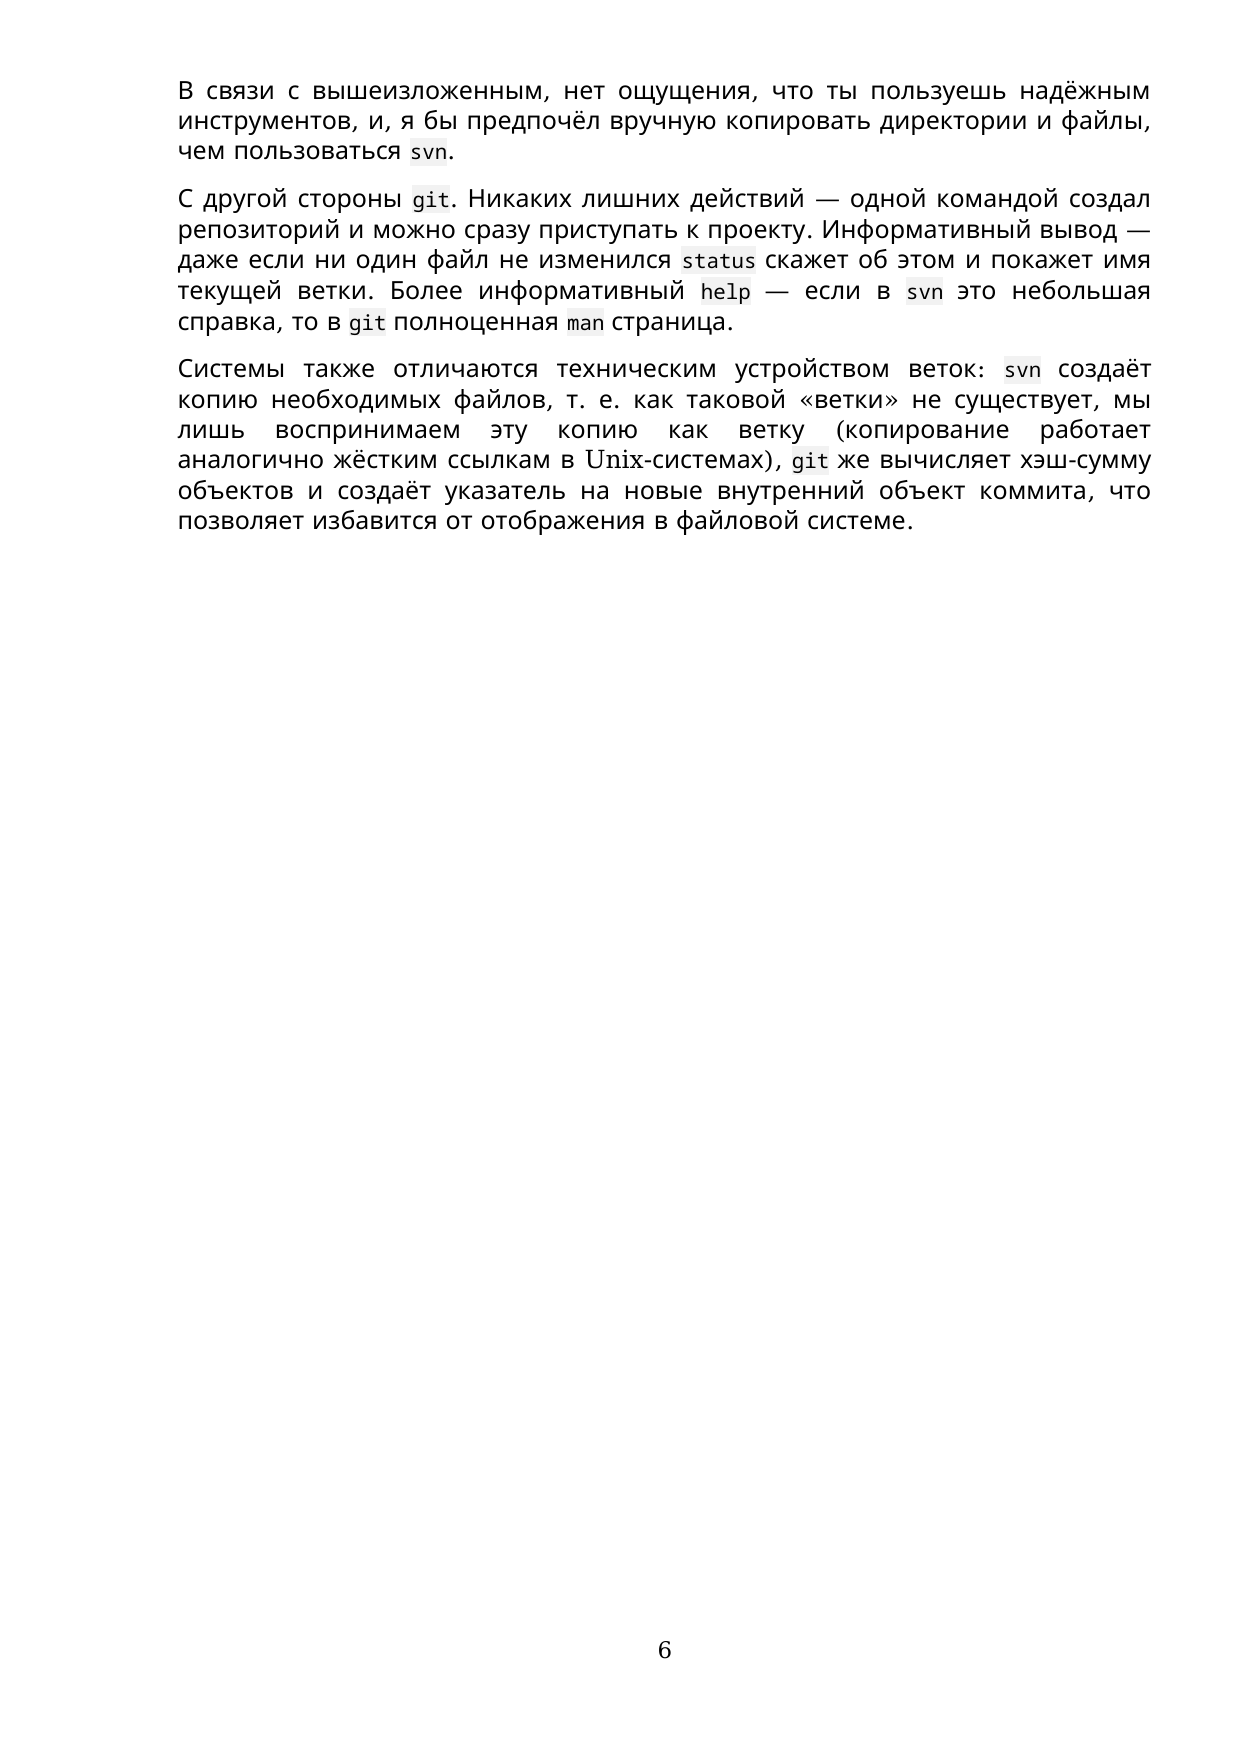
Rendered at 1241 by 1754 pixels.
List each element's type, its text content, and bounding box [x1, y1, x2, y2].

text С другой стороны git. Никаких лишних действий — одной командой создал репозиторий и можно сразу приступать к проекту. Информативный вывод — даже если ни один файл не изменился status скажет об этом и покажет имя текущей ветки. Более информативный help — если в svn это небольшая справка, то в git полноценная man страница. [177, 183, 1152, 336]
text Системы также отличаются техническим устройством веток: svn создаёт копию необходимых файлов, т. е. как таковой «ветки» не существует, мы лишь воспринимаем эту копию как ветку (копирование работает аналогично жёстким ссылкам в Unix-системах), git же вычисляет хэш-сумму объектов и создаёт указатель на новые внутренний объект коммита, что позволяет избавится от отображения в файловой системе. [177, 353, 1152, 535]
text В связи с вышеизложенным, нет ощущения, что ты пользуешь надёжным инструментов, и, я бы предпочёл вручную копировать директории и файлы, чем пользоваться svn. [177, 75, 1152, 166]
